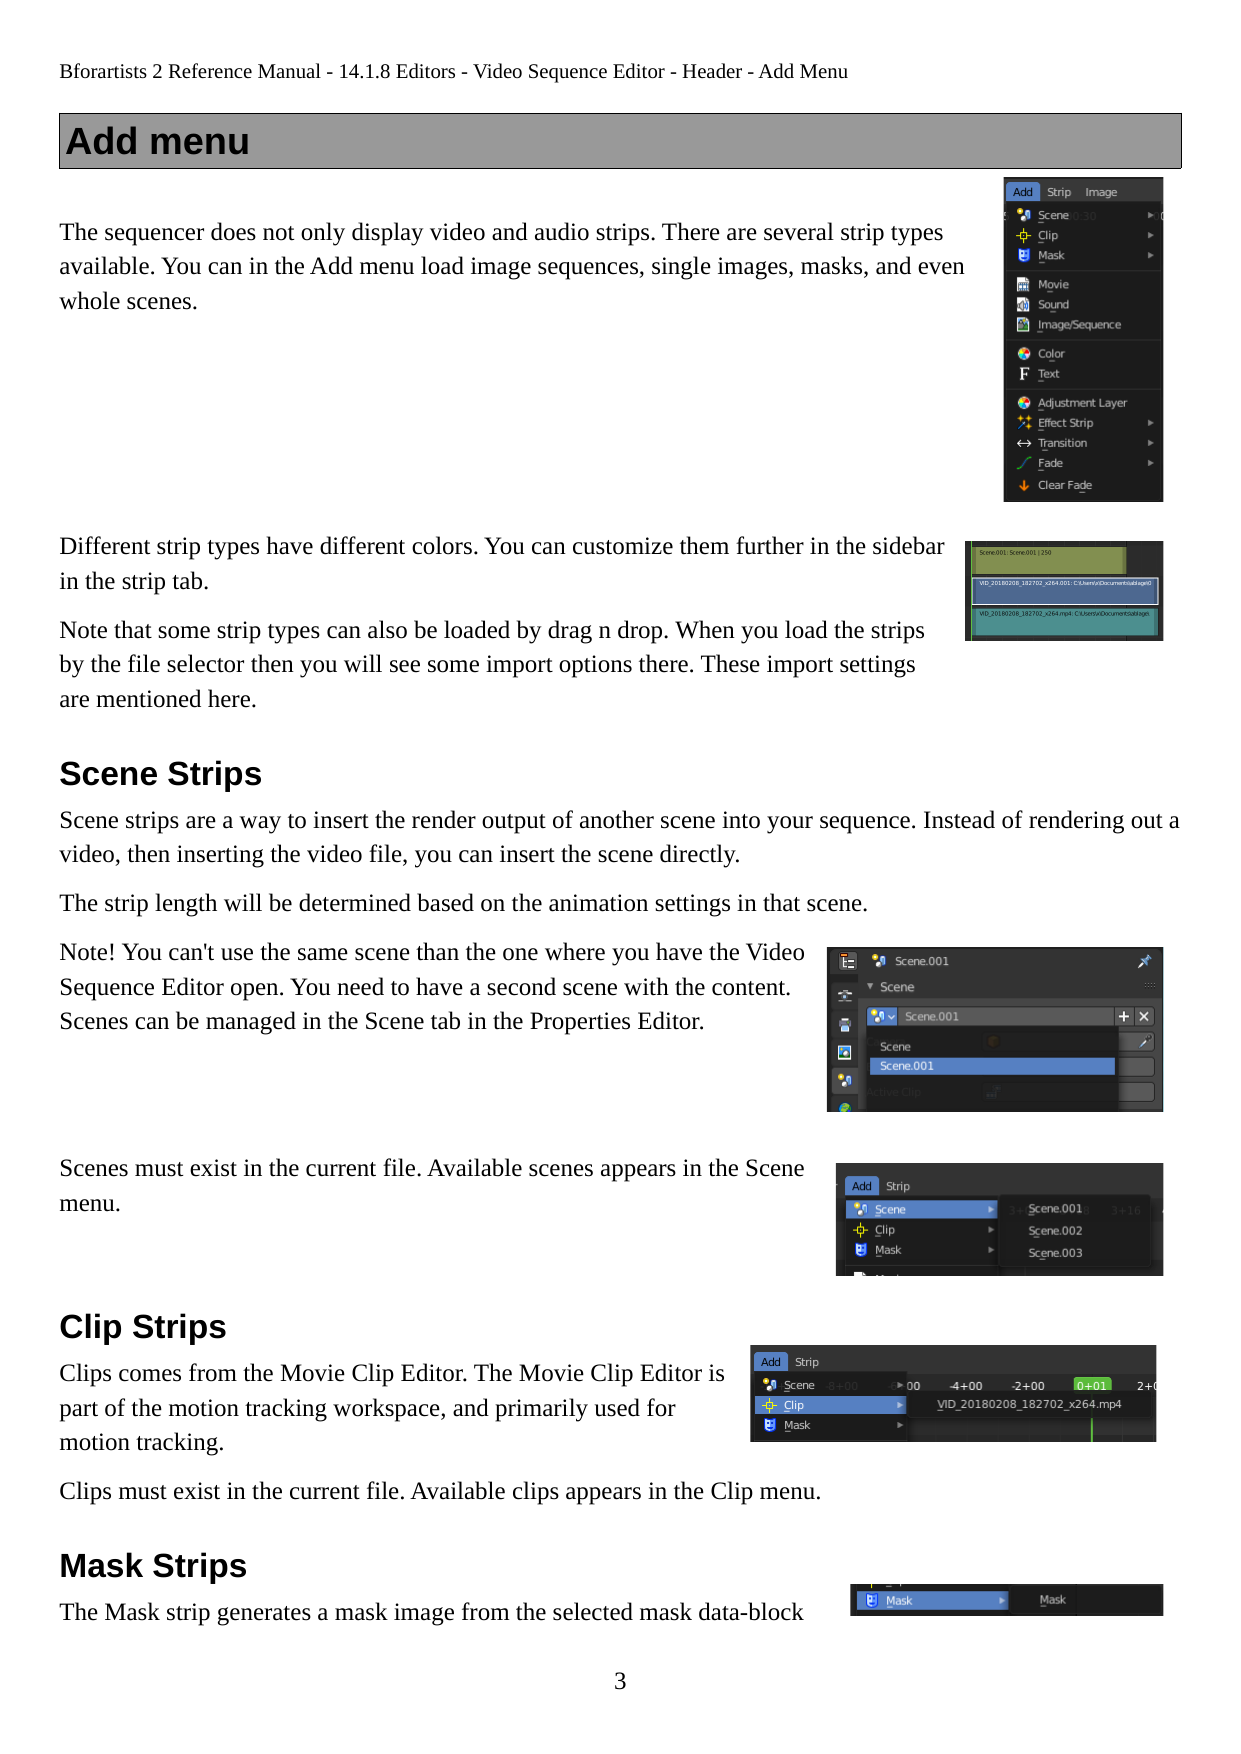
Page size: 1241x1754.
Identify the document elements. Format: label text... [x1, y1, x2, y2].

subtitle Scene Strips [59, 754, 1181, 792]
picture [835, 1163, 1164, 1276]
text The sequencer does not only display video and audio strips. There are several strip types available. You can in the Add menu load image sequences, single images, masks, and even whole scenes. [59, 217, 1003, 315]
table_header Add menu [60, 114, 1181, 168]
text The strip length will be determined based on the animation settings in that scene. [59, 888, 1181, 917]
text Different strip types have different colors. You can customize them further in the sidebar in the strip tab. [59, 531, 1181, 594]
picture [750, 1345, 1157, 1442]
subtitle Clip Strips [59, 1307, 1181, 1346]
text The Mask strip generates a mask image from the selected mask data-block [59, 1597, 1181, 1626]
text Note! You can't use the same scene than the one where you have the Video Sequence Editor open. You need to have a second scene with the content. Scenes can be managed in the Scene tab in the Properties Editor. [59, 937, 1181, 1035]
picture [850, 1584, 1164, 1616]
picture [826, 947, 1164, 1112]
text Note that some strip types can also be loaded by drag n drop. When you load the strips by the file selector then you will see some import options there. These import settings are mentioned here. [59, 615, 1181, 712]
subtitle Mask Strips [59, 1546, 1181, 1585]
text Clips must exist in the current file. Available clips appears in the Clip menu. [59, 1476, 1181, 1505]
picture [1003, 177, 1164, 502]
text Clips comes from the Movie Clip Editor. The Movie Clip Editor is part of the motion tracking workspace, and primarily used for motion tracking. [59, 1358, 1181, 1456]
text Scenes must exist in the current file. Available scenes appears in the Scene menu. [59, 1153, 1181, 1217]
text Scene strips are a way to insert the render output of another scene into your sequence. Instead of rendering out a video, then inserting the video file, you can insert the scene directly. [59, 805, 1181, 868]
picture [965, 541, 1164, 641]
